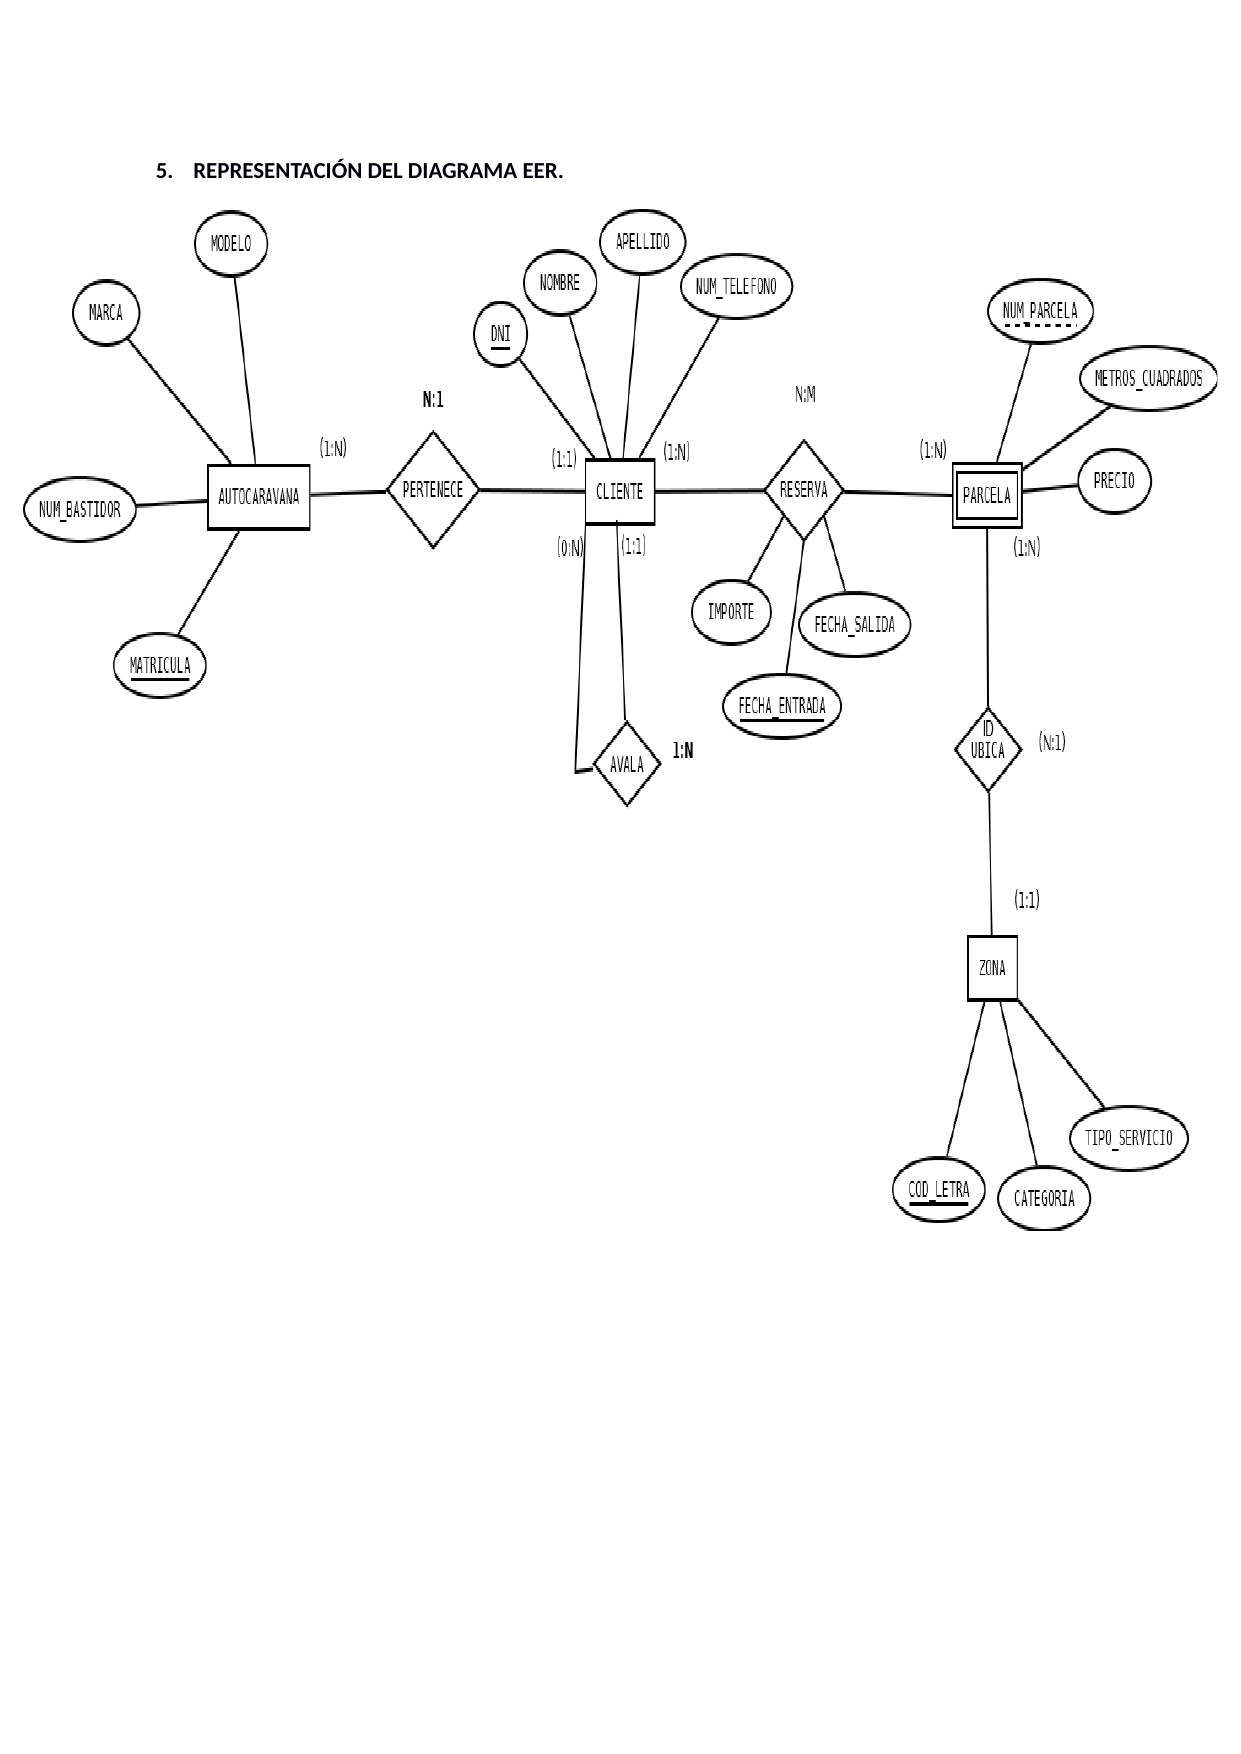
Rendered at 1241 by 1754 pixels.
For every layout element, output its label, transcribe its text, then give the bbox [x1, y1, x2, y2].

picture [23, 209, 1218, 1231]
list REPRESENTACIÓN DEL DIAGRAMA EER. [156, 156, 1122, 184]
